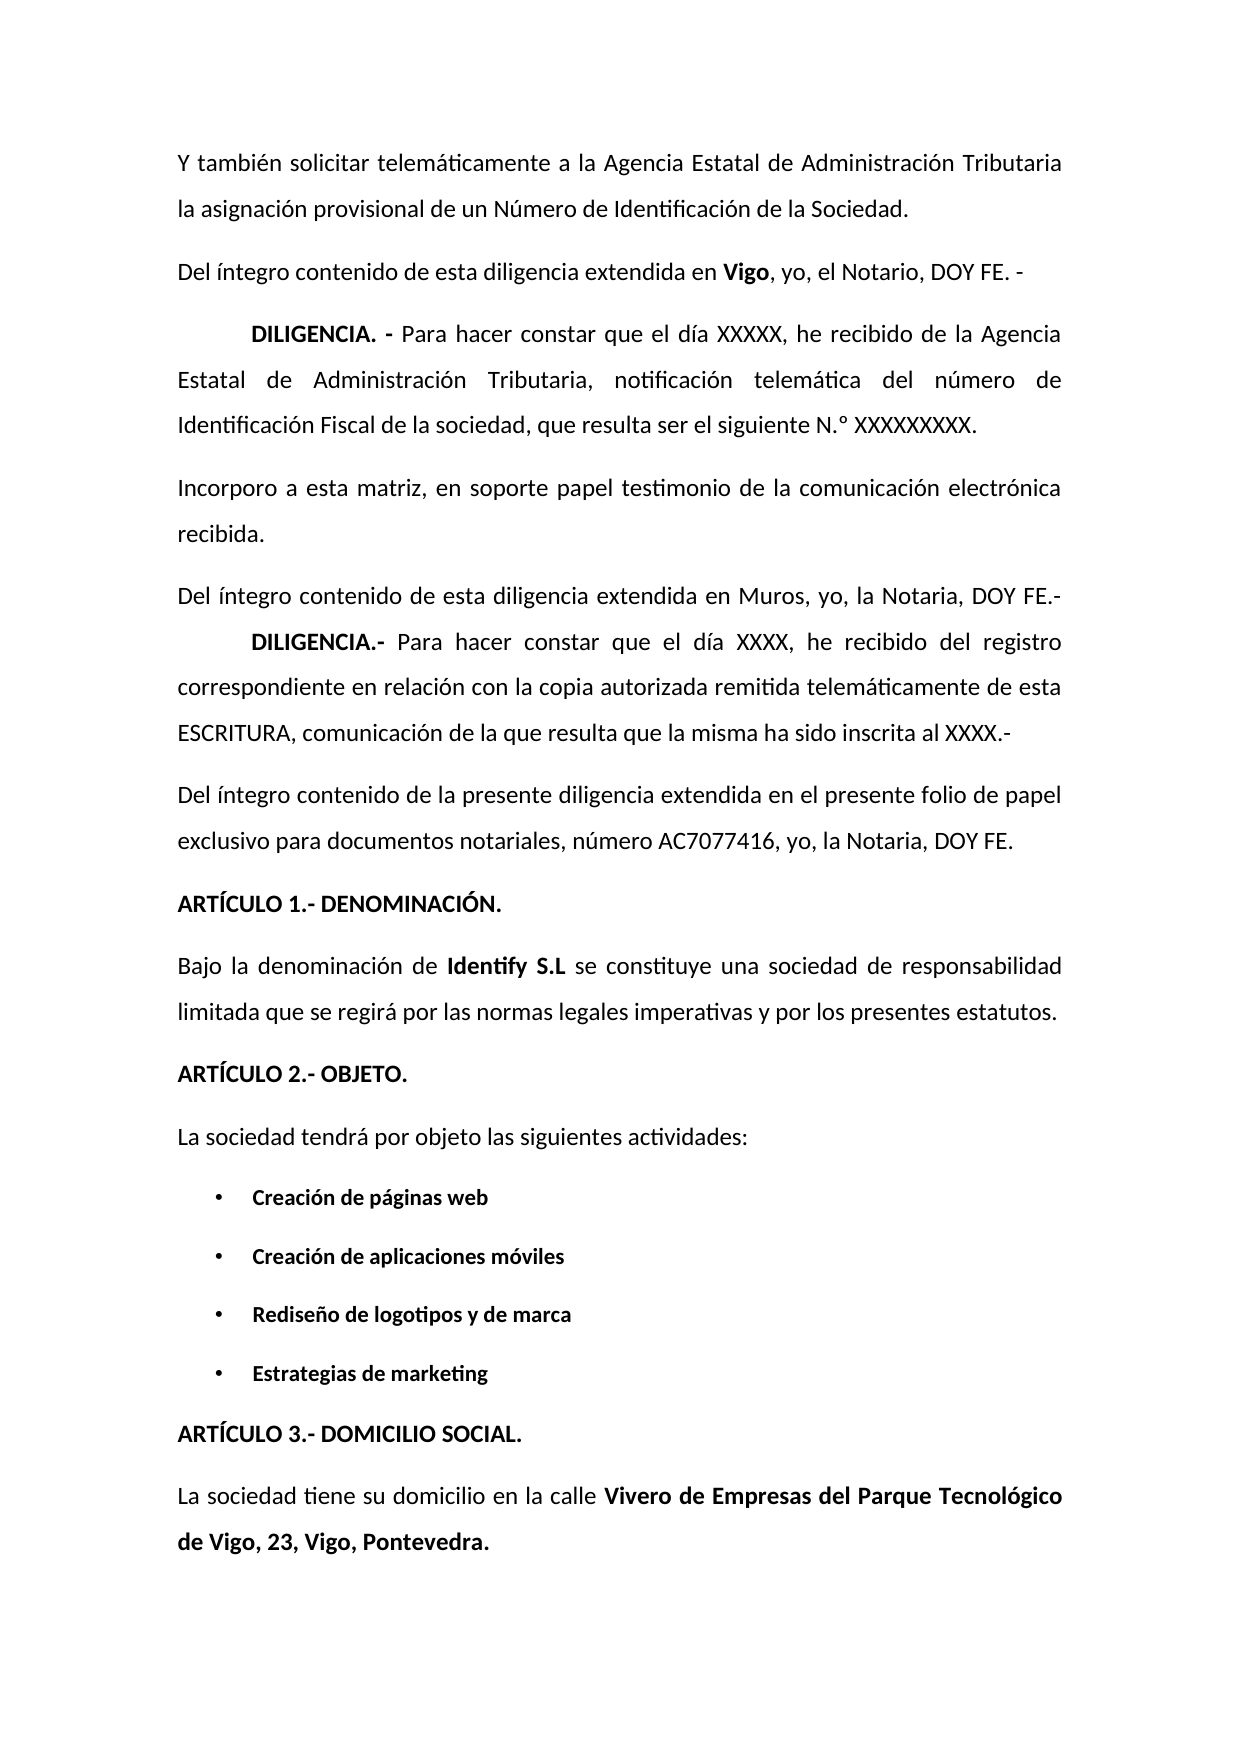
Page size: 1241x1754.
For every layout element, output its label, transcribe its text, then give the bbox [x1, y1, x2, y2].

list Creación de páginas web [215, 1183, 1063, 1211]
text Del íntegro contenido de esta diligencia extendida en Vigo, yo, el Notario, DOY FE. - [177, 256, 1063, 286]
text ARTÍCULO 3.- DOMICILIO SOCIAL. [177, 1418, 1063, 1448]
list Creación de aplicaciones móviles [215, 1242, 1063, 1270]
text ARTÍCULO 2.- OBJETO. [177, 1058, 1063, 1089]
text Del íntegro contenido de esta diligencia extendida en Muros, yo, la Notaria, DOY FE.- DILIGENCIA.- Para hacer constar que el día XXXX, he recibido del registro correspondiente en relación con la copia autorizada remitida telemáticamente de esta ESCRITURA, comunicación de la que resulta que la misma ha sido inscrita al XXXX.- [177, 580, 1063, 748]
list Rediseño de logotipos y de marca [215, 1300, 1063, 1328]
text La sociedad tiene su domicilio en la calle Vivero de Empresas del Parque Tecnológico de Vigo, 23, Vigo, Pontevedra. [177, 1480, 1063, 1556]
text Incorporo a esta matriz, en soporte papel testimonio de la comunicación electrónica recibida. [177, 472, 1063, 548]
list Estrategias de marketing [215, 1359, 1063, 1387]
text Bajo la denominación de Identify S.L se constituye una sociedad de responsabilidad limitada que se regirá por las normas legales imperativas y por los presentes estatutos. [177, 950, 1063, 1026]
text ARTÍCULO 1.- DENOMINACIÓN. [177, 888, 1063, 918]
text Y también solicitar telemáticamente a la Agencia Estatal de Administración Tributaria la asignación provisional de un Número de Identificación de la Sociedad. [177, 148, 1063, 224]
text La sociedad tendrá por objeto las siguientes actividades: [177, 1121, 1063, 1151]
text DILIGENCIA. - Para hacer constar que el día XXXXX, he recibido de la Agencia Estatal de Administración Tributaria, notificación telemática del número de Identificación Fiscal de la sociedad, que resulta ser el siguiente N.º XXXXXXXXX. [177, 318, 1063, 440]
text Del íntegro contenido de la presente diligencia extendida en el presente folio de papel exclusivo para documentos notariales, número AC7077416, yo, la Notaria, DOY FE. [177, 780, 1063, 856]
